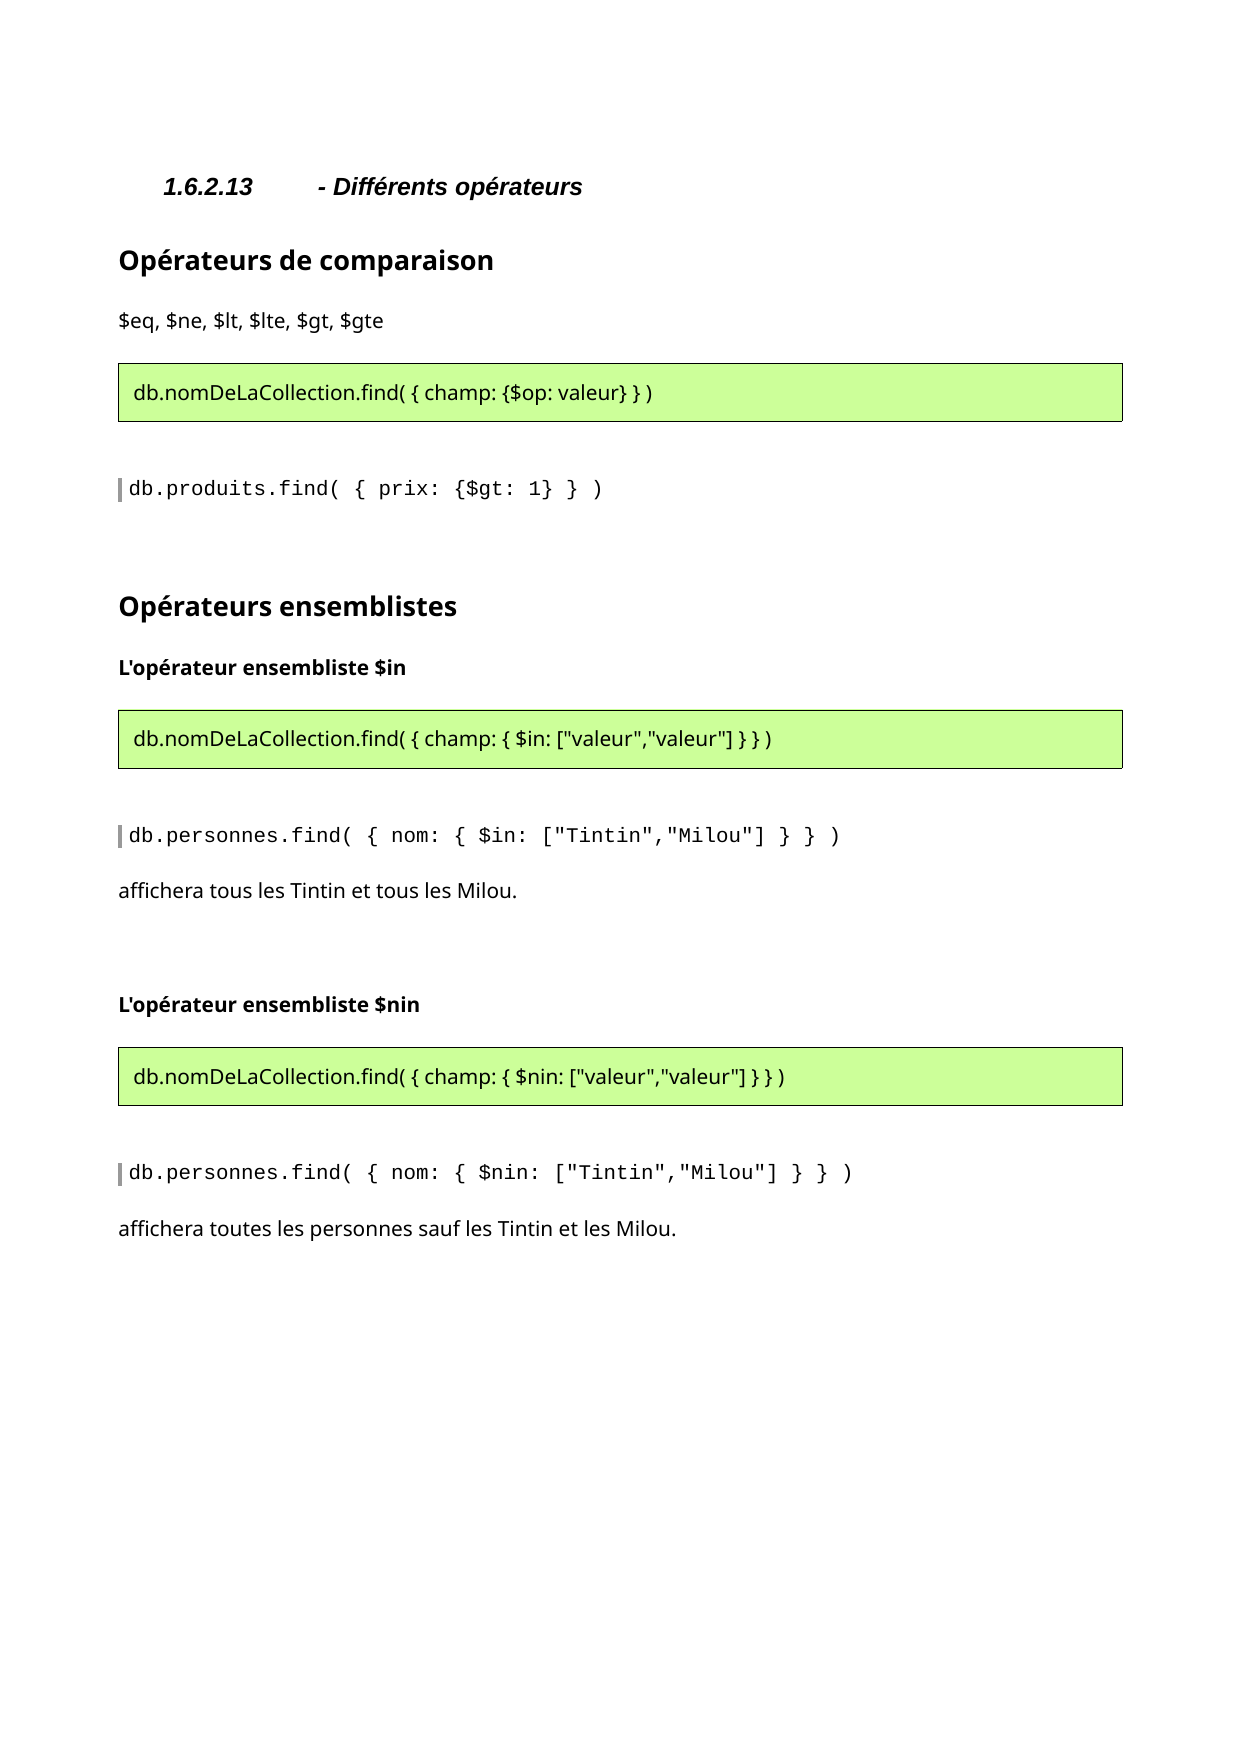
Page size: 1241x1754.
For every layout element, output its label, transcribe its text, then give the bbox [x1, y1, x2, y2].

text db.personnes.find( { nom: { $in: ["Tintin","Milou"] } } ) [118, 824, 1122, 848]
text L'opérateur ensembliste $nin [118, 990, 1122, 1019]
text db.nomDeLaCollection.find( { champ: {$op: valeur} } ) [119, 364, 1122, 421]
text affichera tous les Tintin et tous les Milou. [118, 877, 1122, 905]
text Opérateurs de comparaison [118, 241, 1122, 278]
text db.produits.find( { prix: {$gt: 1} } ) [122, 478, 1122, 502]
text db.personnes.find( { nom: { $nin: ["Tintin","Milou"] } } ) [118, 1162, 1122, 1186]
text L'opérateur ensembliste $in [118, 653, 1122, 681]
text db.nomDeLaCollection.find( { champ: { $nin: ["valeur","valeur"] } } ) [119, 1048, 1122, 1105]
subtitle - Différents opérateurs [163, 172, 1122, 200]
text affichera toutes les personnes sauf les Tintin et les Milou. [118, 1214, 1122, 1243]
text db.nomDeLaCollection.find( { champ: { $in: ["valeur","valeur"] } } ) [119, 711, 1122, 768]
text Opérateurs ensemblistes [118, 587, 1122, 624]
text $eq, $ne, $lt, $lte, $gt, $gte [118, 306, 1122, 335]
